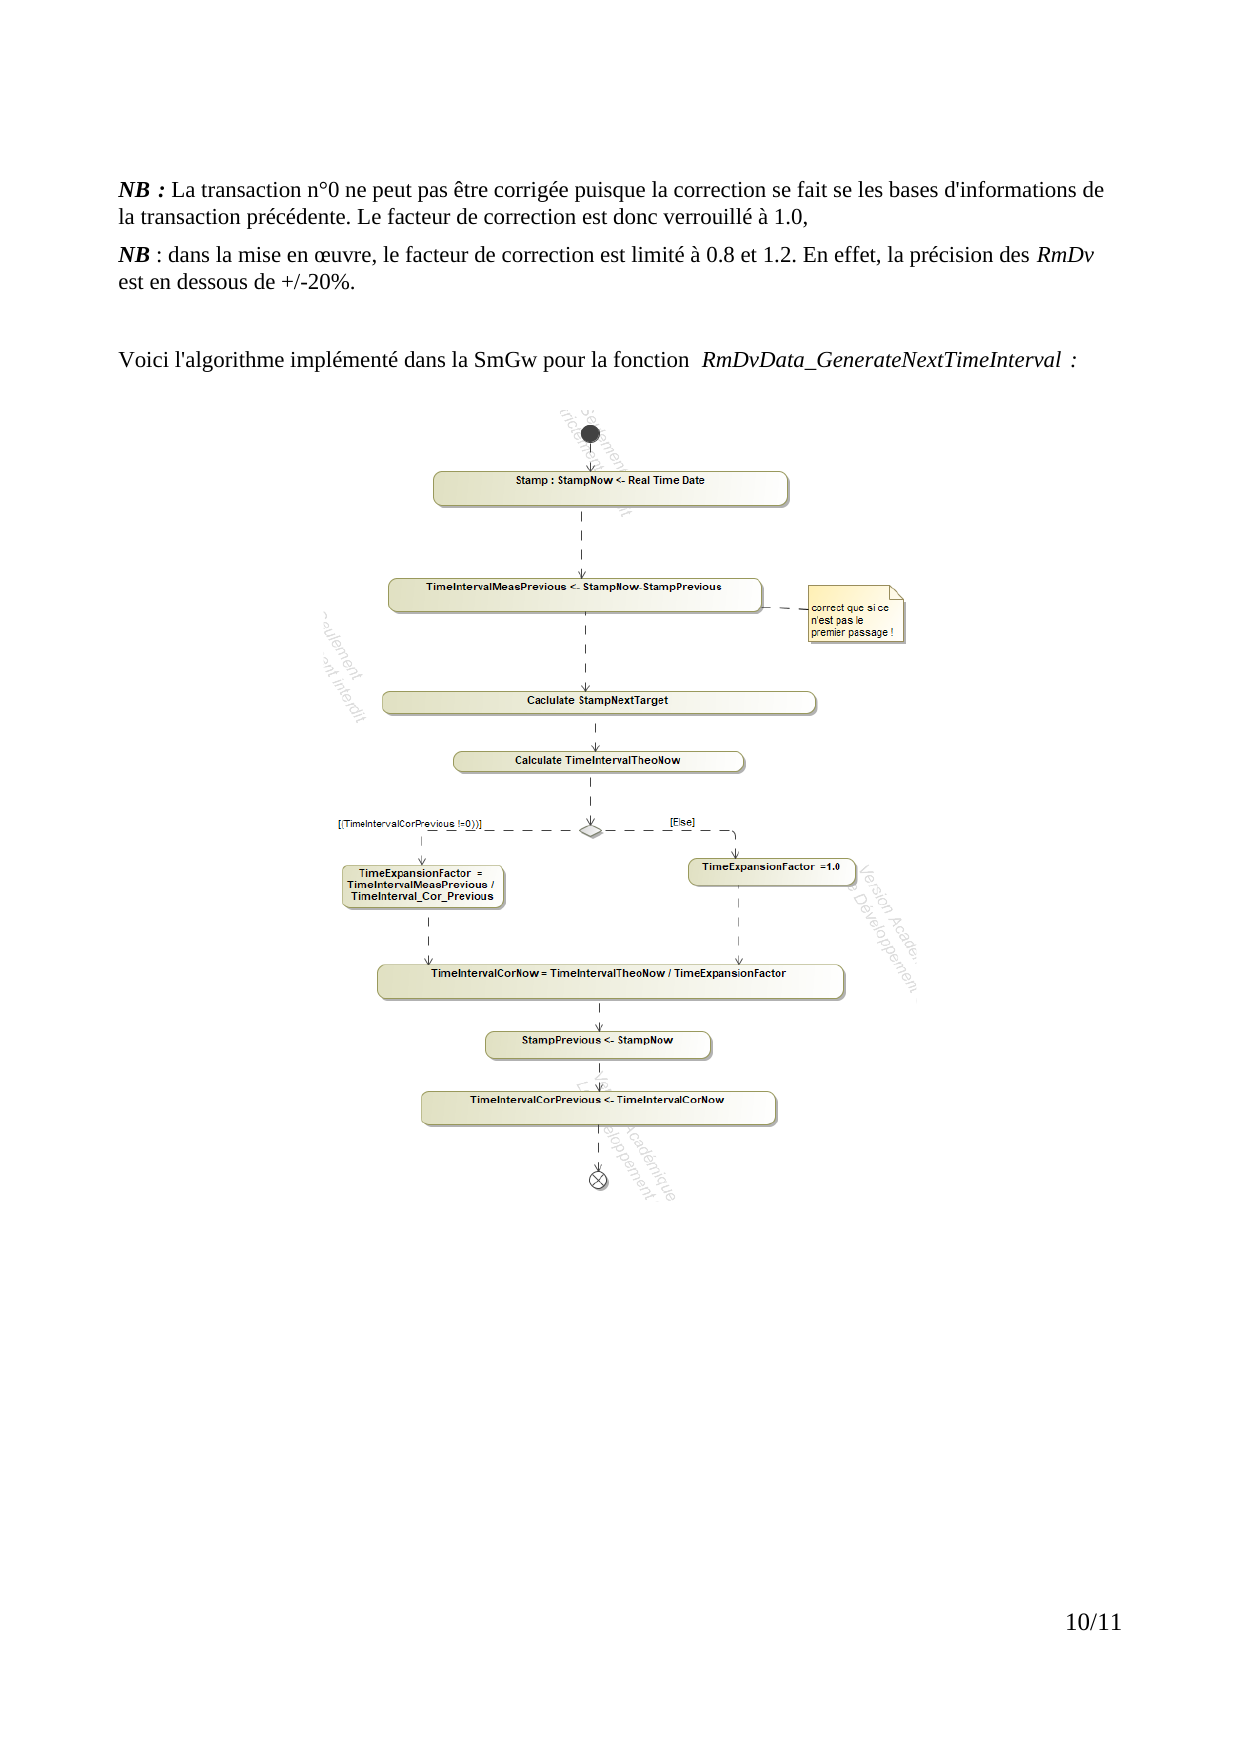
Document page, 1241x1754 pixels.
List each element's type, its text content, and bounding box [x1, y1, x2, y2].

text NB : dans la mise en œuvre, le facteur de correction est limité à 0.8 et 1.2. En effet, la précision des RmDv est en dessous de +/-20%. [118, 242, 1122, 294]
text NB : La transaction n°0 ne peut pas être corrigée puisque la correction se fait se les bases d'informations de la transaction précédente. Le facteur de correction est donc verrouillé à 1.0, [118, 176, 1122, 229]
text Voici l'algorithme implémenté dans la SmGw pour la fonction RmDvData_GenerateNextTimeInterval : [118, 346, 1122, 372]
